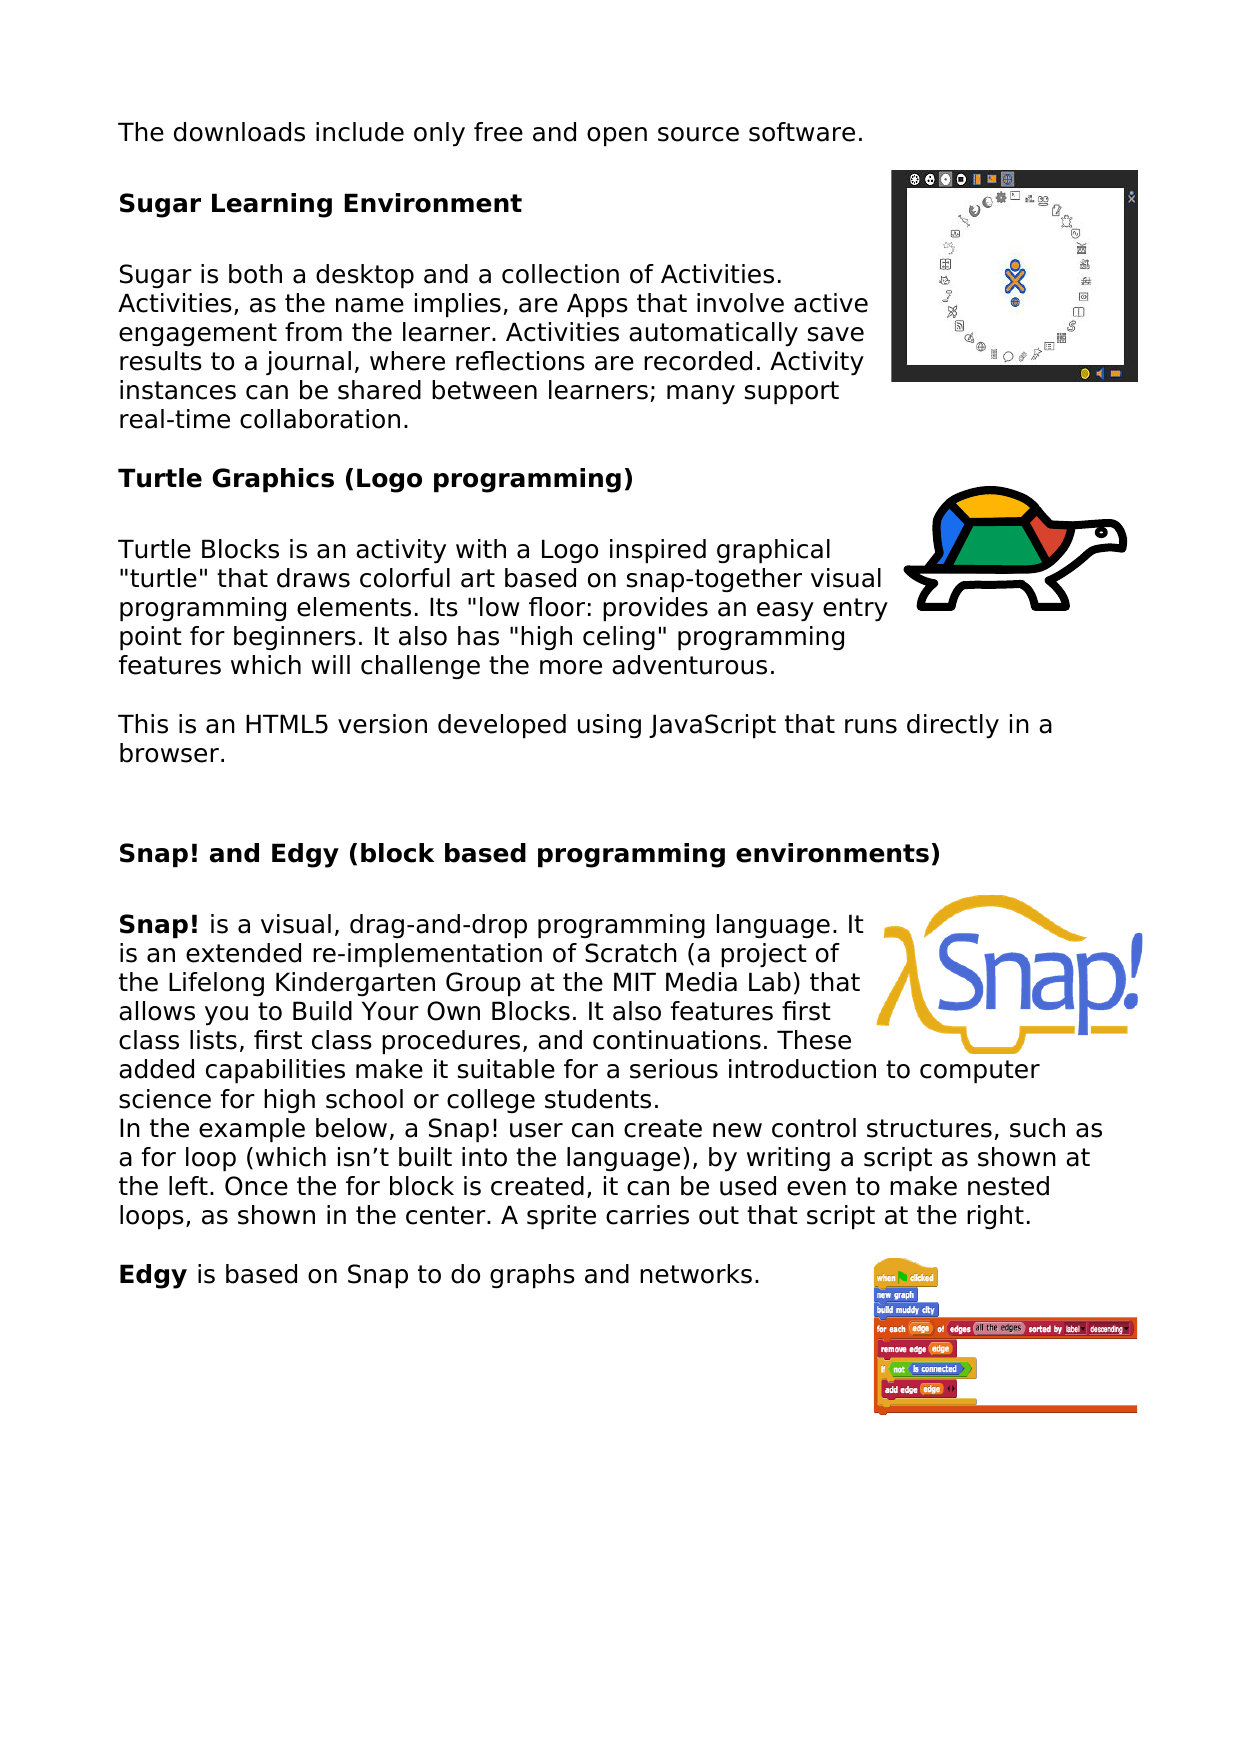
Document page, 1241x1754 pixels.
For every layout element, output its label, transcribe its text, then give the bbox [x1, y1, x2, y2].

text Snap! is a visual, drag-and-drop programming language. It is an extended re-implementation of Scratch (a project of the Lifelong Kindergarten Group at the MIT Media Lab) that allows you to Build Your Own Blocks. It also features first class lists, first class procedures, and continuations. These added capabilities make it suitable for a serious introduction to computer science for high school or college students. [118, 910, 1122, 1114]
picture [873, 1258, 1138, 1415]
picture [876, 895, 1143, 1054]
text Sugar is both a desktop and a collection of Activities. Activities, as the name implies, are Apps that involve active engagement from the learner. Activities automatically save results to a journal, where reflections are recorded. Activity instances can be shared between learners; many support real-time collaboration. [118, 260, 1122, 435]
text Sugar Learning Environment [118, 189, 891, 218]
picture [891, 170, 1138, 382]
text This is an HTML5 version developed using JavaScript that runs directly in a browser. [118, 710, 1122, 768]
text Snap! and Edgy (block based programming environments) [118, 839, 1122, 868]
text In the example below, a Snap! user can create new control structures, such as a for loop (which isn’t built into the language), by writing a script as shown at the left. Once the for block is created, it can be used even to make nested loops, as shown in the center. A sprite carries out that script at the right. [118, 1114, 1122, 1231]
text The downloads include only free and open source software. [118, 118, 1122, 147]
text Turtle Graphics (Logo programming) [118, 464, 1122, 493]
text Turtle Blocks is an activity with a Logo inspired graphical "turtle" that draws colorful art based on snap-together visual programming elements. Its "low floor: provides an easy entry point for beginners. It also has "high celing" programming features which will challenge the more adventurous. [118, 535, 1122, 681]
text Edgy is based on Snap to do graphs and networks. [118, 1260, 873, 1289]
